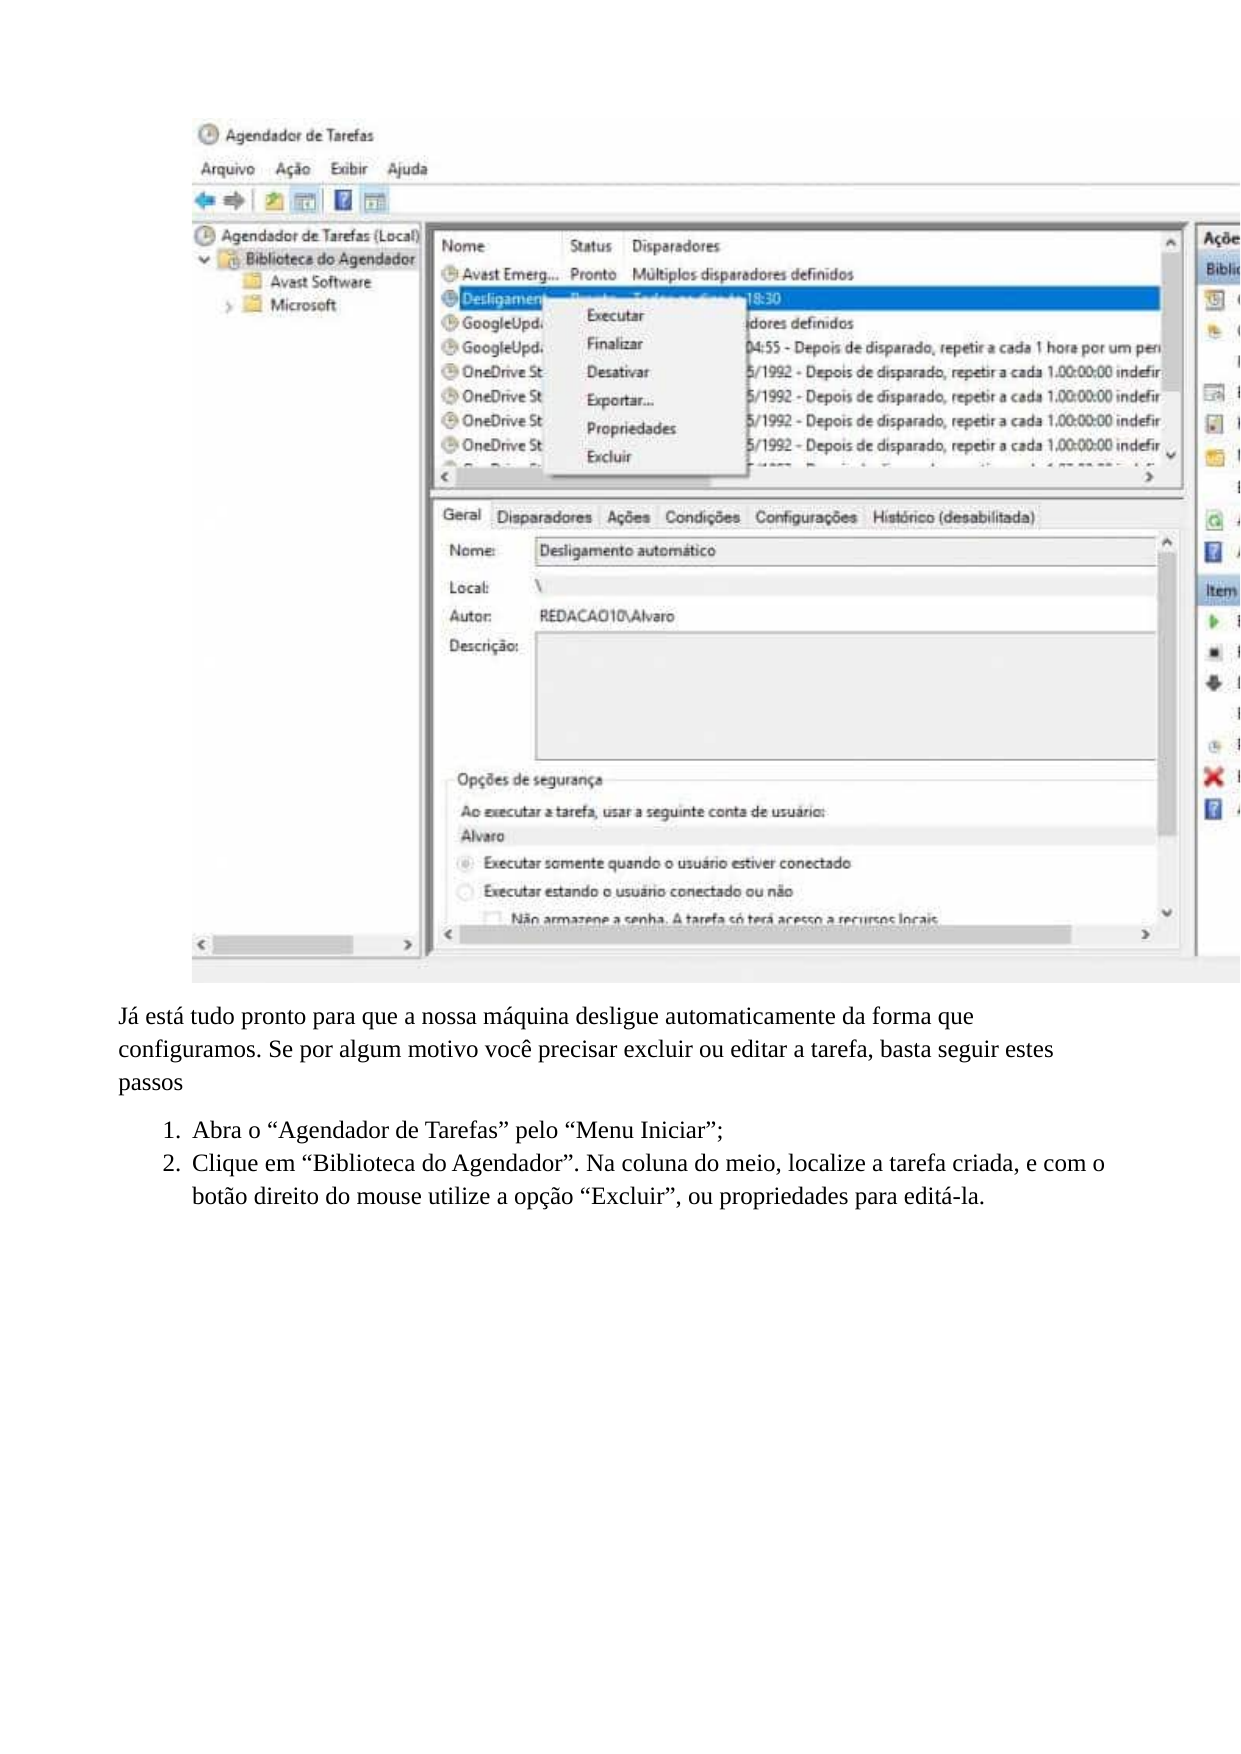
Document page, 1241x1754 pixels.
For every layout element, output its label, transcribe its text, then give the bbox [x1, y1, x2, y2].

picture [191, 118, 1241, 983]
list Abra o “Agendador de Tarefas” pelo “Menu Iniciar”; [162, 1115, 1122, 1143]
text Já está tudo pronto para que a nossa máquina desligue automaticamente da forma que configuramos. Se por algum motivo você precisar excluir ou editar a tarefa, basta seguir estes passos [118, 1001, 1122, 1096]
list Clique em “Biblioteca do Agendador”. Na coluna do meio, localize a tarefa criada, e com o botão direito do mouse utilize a opção “Excluir”, ou propriedades para editá-la. [162, 1148, 1122, 1209]
